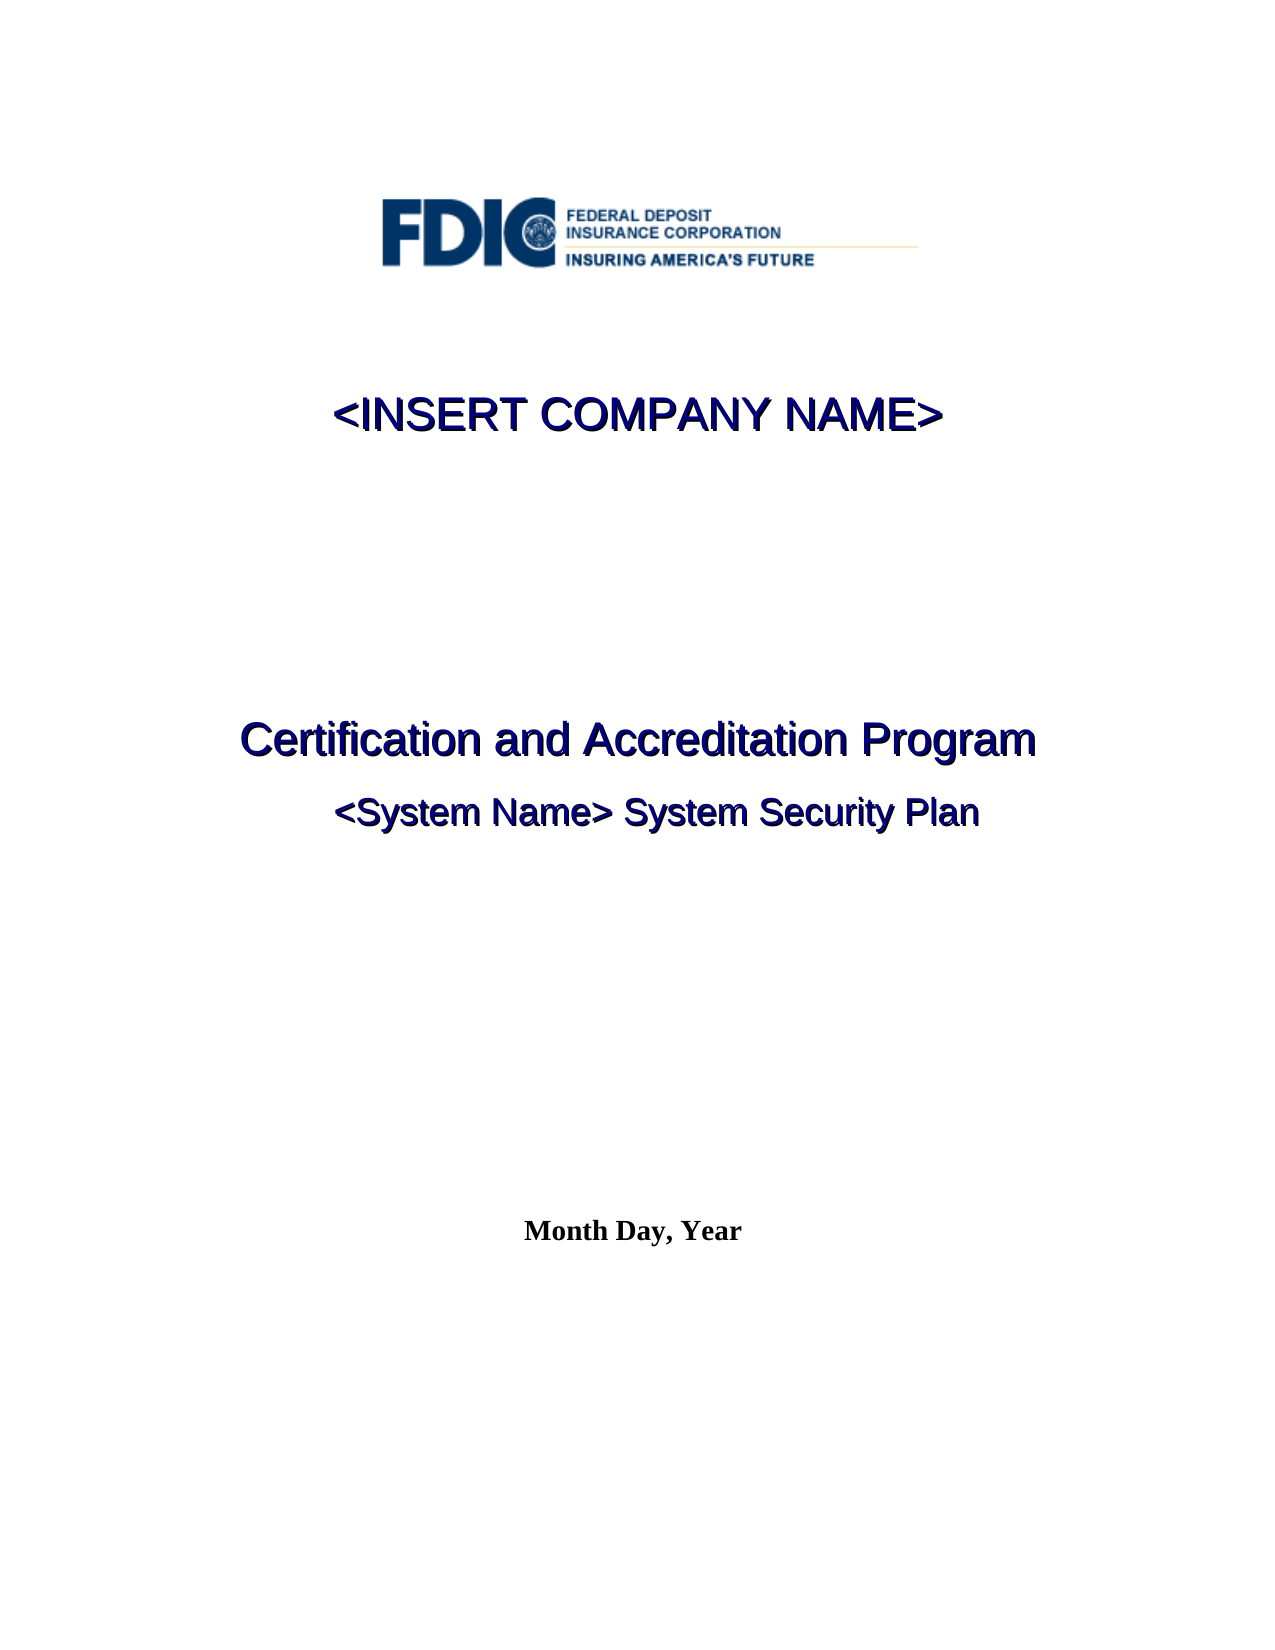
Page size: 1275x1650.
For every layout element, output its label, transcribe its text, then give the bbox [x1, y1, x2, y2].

table_cell [139, 1120, 1136, 1179]
table_header [931, 176, 1136, 284]
table_cell Month Day, Year [139, 1180, 1136, 1280]
table_cell [139, 968, 1136, 1084]
table_cell [139, 1304, 1136, 1328]
table_cell [139, 1328, 1136, 1352]
picture [369, 176, 931, 284]
table_cell [139, 858, 1136, 967]
table_cell [139, 1084, 1136, 1119]
table_header [139, 176, 369, 284]
table_cell Certification and Accreditation Program <System Name> System Security Plan [139, 584, 1136, 858]
table_cell <INSERT COMPANY NAME> [139, 284, 1136, 584]
table_cell [139, 1280, 1136, 1304]
